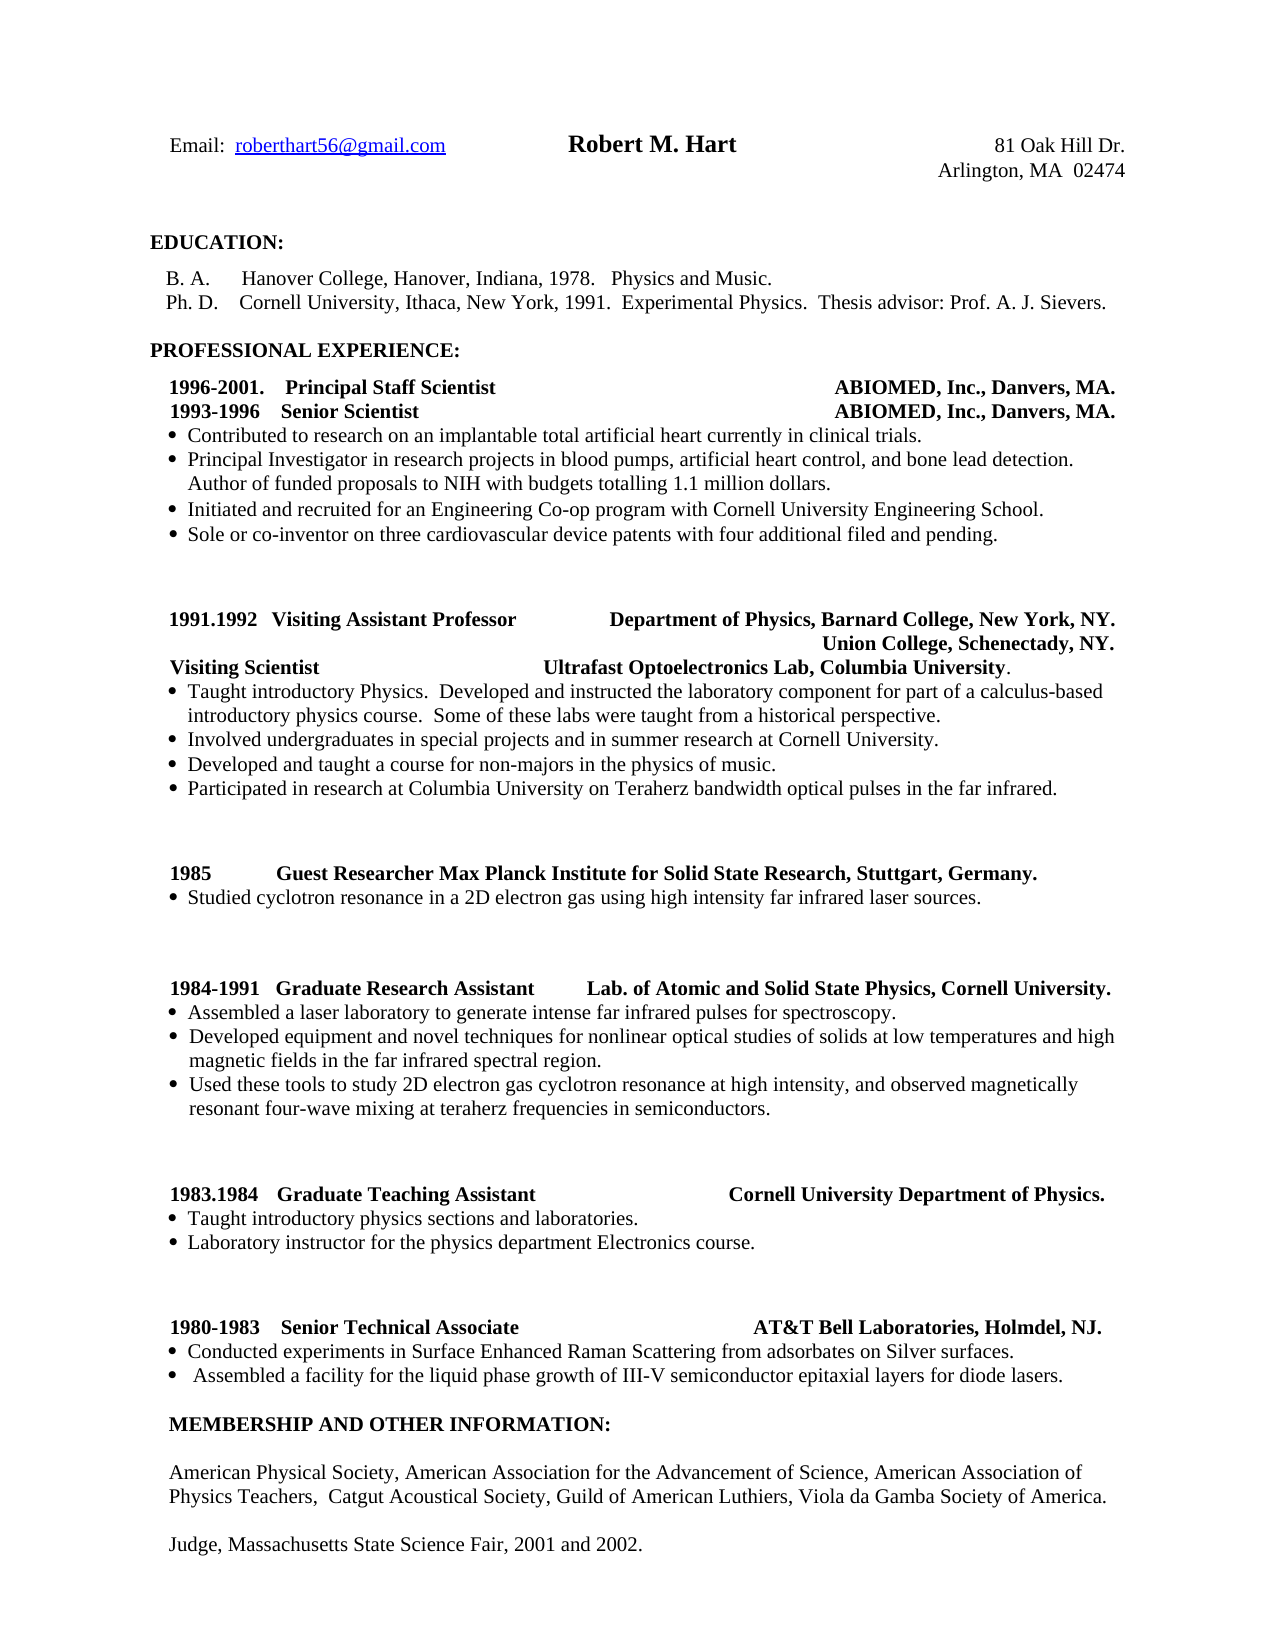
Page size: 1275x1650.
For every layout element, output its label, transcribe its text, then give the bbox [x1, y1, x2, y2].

text American Physical Society, American Association for the Advancement of Science, American Association of Physics Teachers, Catgut Acoustical Society, Guild of American Luthiers, Viola da Gamba Society of America. [169, 1459, 1125, 1508]
list Laboratory instructor for the physics department Electronics course. [169, 1229, 1125, 1254]
subtitle Arlington, MA 02474 [112, 157, 1125, 182]
list Graduate Teaching Assistant Cornell University Department of Physics. [169, 1181, 1125, 1206]
text Union College, Schenectady, NY. Visiting Scientist Ultrafast Optoelectronics Lab, Columbia University. [169, 631, 1125, 679]
subtitle Email: roberthart56@gmail.com Robert M. Hart 81 Oak Hill Dr. [112, 129, 1125, 157]
text PROFESSIONAL EXPERIENCE: [150, 338, 1125, 362]
list Principal Investigator in research projects in blood pumps, artificial heart control, and bone lead detection. [169, 447, 1125, 471]
list Sole or co-inventor on three cardiovascular device patents with four additional filed and pending. [169, 521, 1125, 546]
list Taught introductory Physics. Developed and instructed the laboratory component for part of a calculus-based introductory physics course. Some of these labs were taught from a historical perspective. [169, 679, 1125, 727]
list Initiated and recruited for an Engineering Co-op program with Cornell University Engineering School. [169, 497, 1125, 521]
list Developed and taught a course for non-majors in the physics of music. [169, 751, 1125, 776]
text 1993-1996 Senior Scientist ABIOMED, Inc., Danvers, MA. [169, 399, 1125, 423]
text Ph. D. Cornell University, Ithaca, New York, 1991. Experimental Physics. Thesis advisor: Prof. A. J. Sievers. [150, 290, 1125, 314]
list Used these tools to study 2D electron gas cyclotron resonance at high intensity, and observed magnetically resonant four-wave mixing at teraherz frequencies in semiconductors. [169, 1072, 1125, 1120]
text 1984-1991 Graduate Research Assistant Lab. of Atomic and Solid State Physics, Cornell University. [169, 976, 1125, 999]
list Studied cyclotron resonance in a 2D electron gas using high intensity far infrared laser sources. [127, 885, 1125, 909]
list Visiting Assistant Professor Department of Physics, Barnard College, New York, NY. [169, 607, 1125, 631]
list Involved undergraduates in special projects and in summer research at Cornell University. [169, 727, 1125, 751]
list Assembled a facility for the liquid phase growth of III-V semiconductor epitaxial layers for diode lasers. [169, 1363, 1125, 1387]
text 1996-2001. Principal Staff Scientist ABIOMED, Inc., Danvers, MA. [169, 375, 1125, 399]
text EDUCATION: [150, 230, 1125, 254]
text Judge, Massachusetts State Science Fair, 2001 and 2002. [169, 1532, 1125, 1556]
text MEMBERSHIP AND OTHER INFORMATION: [169, 1411, 1125, 1436]
list Developed equipment and novel techniques for nonlinear optical studies of solids at low temperatures and high magnetic fields in the far infrared spectral region. [169, 1024, 1125, 1072]
list Contributed to research on an implantable total artificial heart currently in clinical trials. [169, 423, 1125, 447]
list Participated in research at Columbia University on Teraherz bandwidth optical pulses in the far infrared. [169, 776, 1125, 799]
text Author of funded proposals to NIH with budgets totalling 1.1 million dollars. [187, 471, 1125, 495]
list Guest Researcher Max Planck Institute for Solid State Research, Stuttgart, Germany. [169, 861, 1125, 885]
list Taught introductory physics sections and laboratories. [169, 1206, 1125, 1229]
list Assembled a laser laboratory to generate intense far infrared pulses for spectroscopy. [169, 999, 1125, 1024]
list Conducted experiments in Surface Enhanced Raman Scattering from adsorbates on Silver surfaces. [169, 1339, 1125, 1363]
text 1980-1983 Senior Technical Associate AT&T Bell Laboratories, Holmdel, NJ. [169, 1315, 1125, 1339]
text B. A. Hanover College, Hanover, Indiana, 1978. Physics and Music. [150, 266, 1125, 290]
